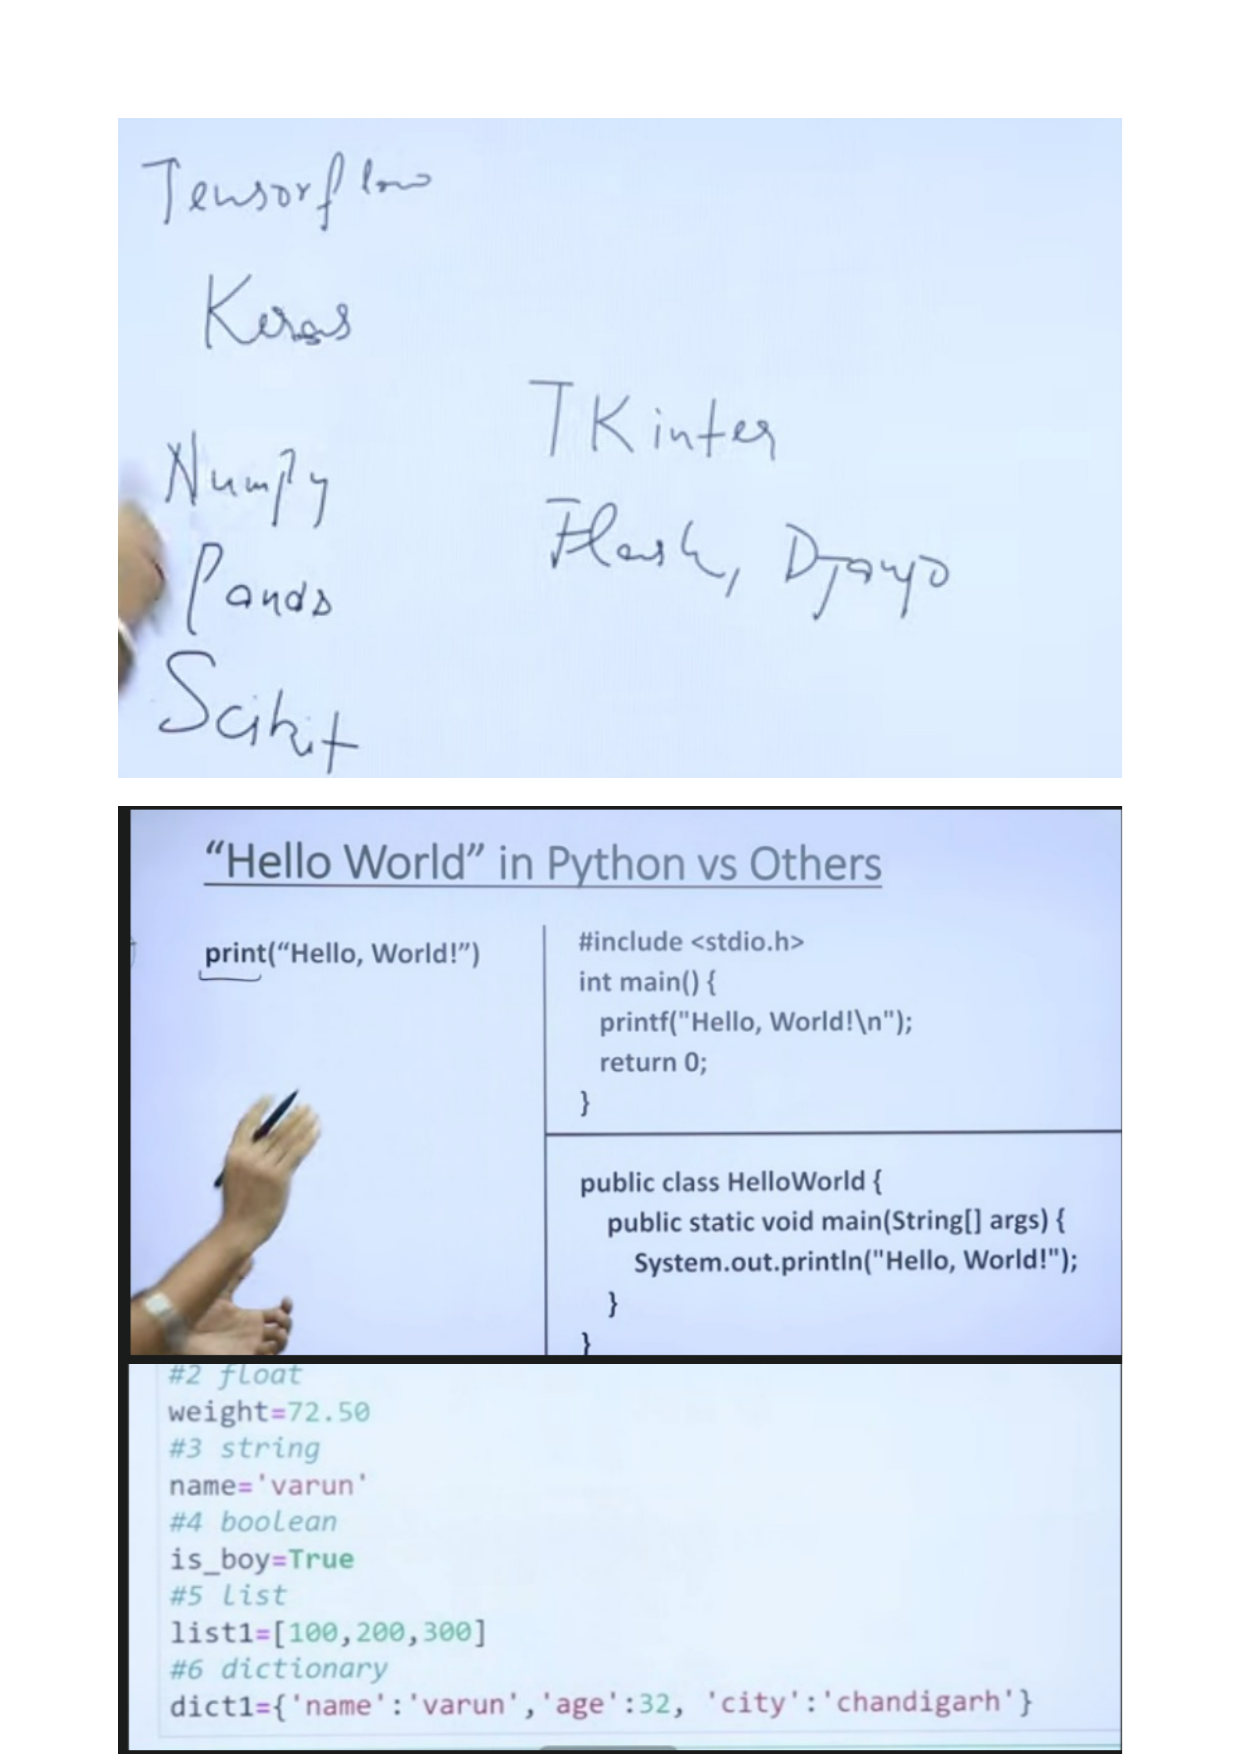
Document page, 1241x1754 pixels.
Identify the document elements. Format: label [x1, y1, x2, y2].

picture [118, 118, 1123, 778]
picture [118, 806, 1123, 1754]
